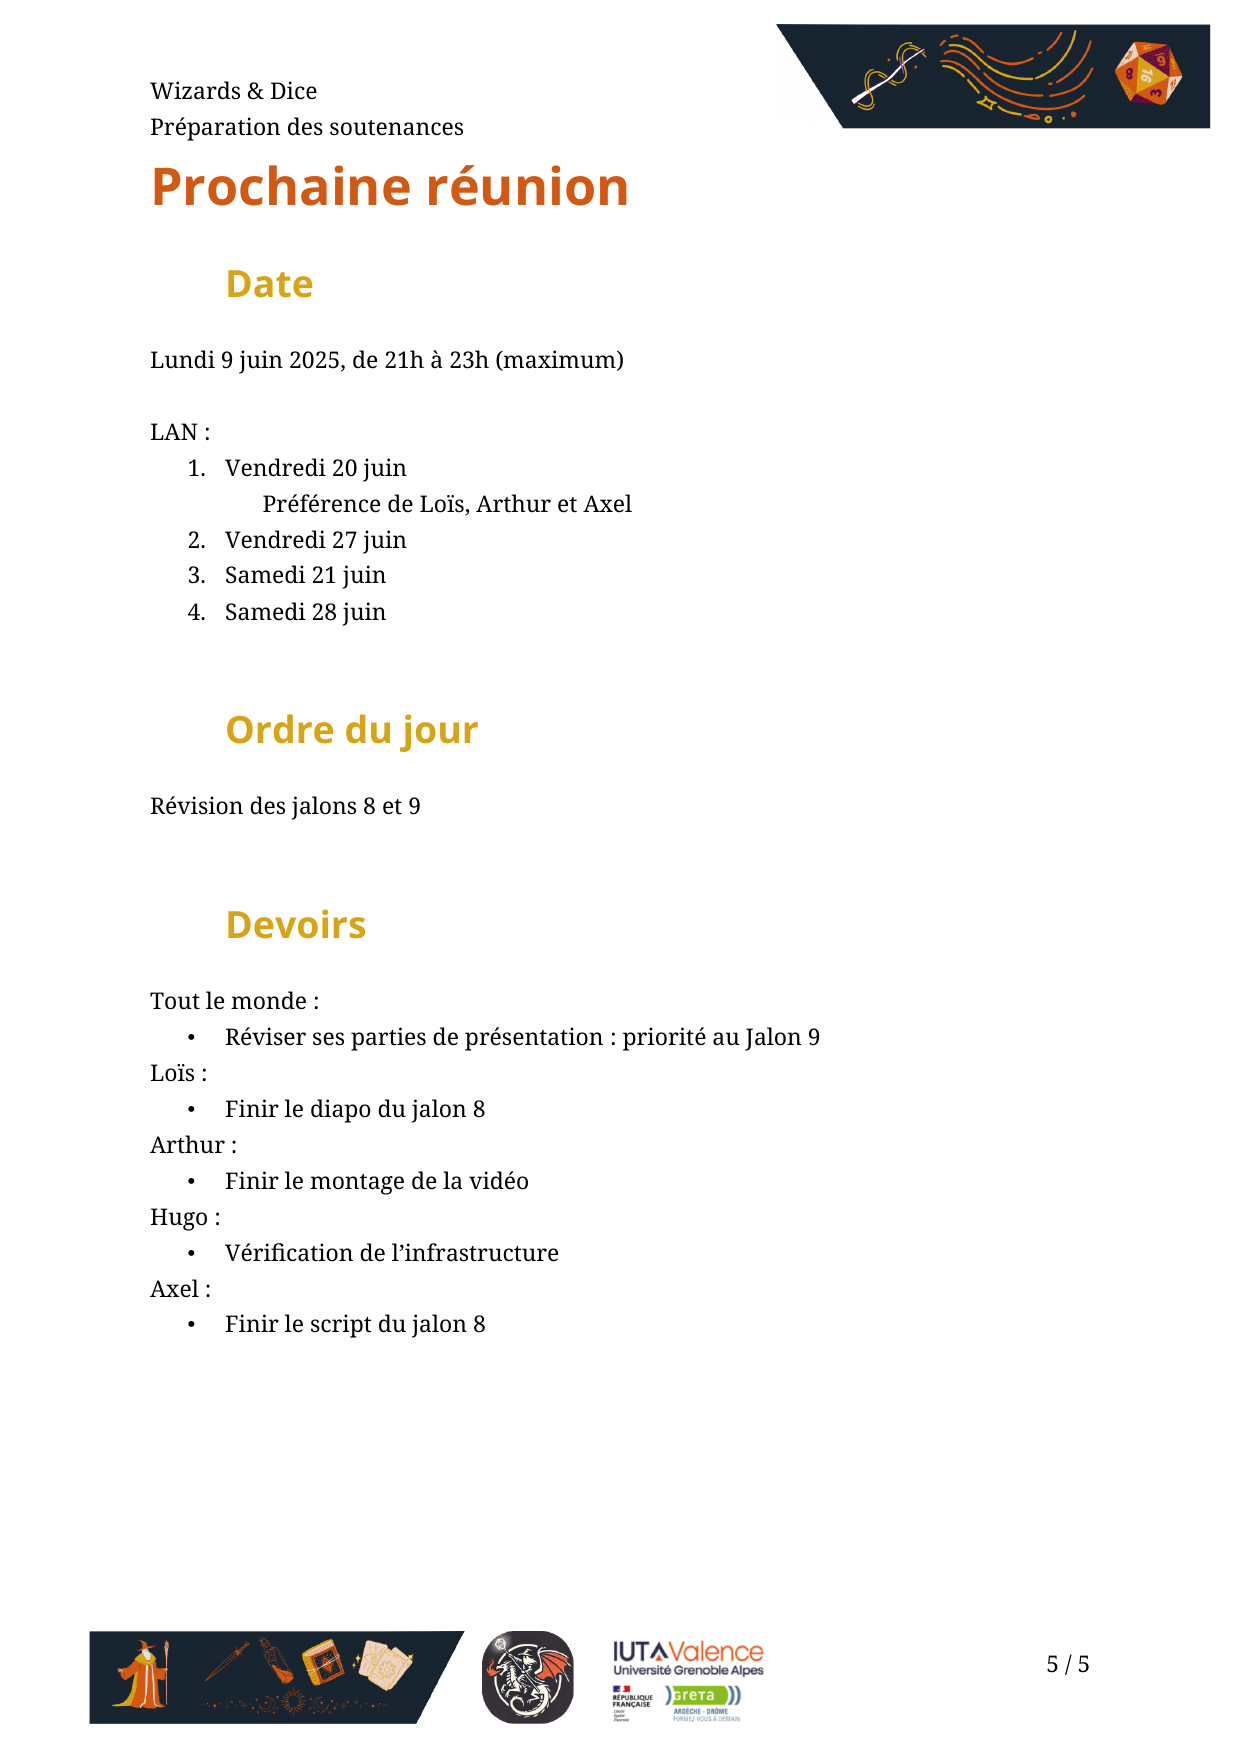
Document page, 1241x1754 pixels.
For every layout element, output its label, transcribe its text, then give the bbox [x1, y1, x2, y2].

picture [81, 1620, 788, 1733]
text Hugo : [150, 1201, 1090, 1232]
list Finir le diapo du jalon 8 [187, 1093, 1090, 1124]
subtitle Ordre du jour [225, 703, 1090, 754]
text Lundi 9 juin 2025, de 21h à 23h (maximum) [150, 344, 1090, 375]
list Finir le montage de la vidéo [187, 1165, 1090, 1196]
list Vendredi 20 juin [187, 452, 1090, 483]
text Tout le monde : [150, 985, 1090, 1016]
list Finir le script du jalon 8 [187, 1308, 1090, 1340]
subtitle Devoirs [225, 898, 1090, 949]
list Vendredi 27 juin [187, 523, 1090, 555]
list Réviser ses parties de présentation : priorité au Jalon 9 [187, 1021, 1090, 1052]
list Vérification de l’infrastructure [187, 1237, 1090, 1268]
text Arthur : [150, 1129, 1090, 1160]
subtitle Prochaine réunion [150, 150, 1090, 221]
text LAN : [150, 416, 1090, 447]
picture [771, 21, 1218, 131]
list Samedi 28 juin [187, 595, 1090, 627]
subtitle Date [225, 257, 1090, 308]
text Axel : [150, 1272, 1090, 1304]
list Préférence de Loïs, Arthur et Axel [225, 488, 1090, 519]
text Loïs : [150, 1057, 1090, 1088]
text Révision des jalons 8 et 9 [150, 790, 1090, 821]
list Samedi 21 juin [187, 559, 1090, 591]
